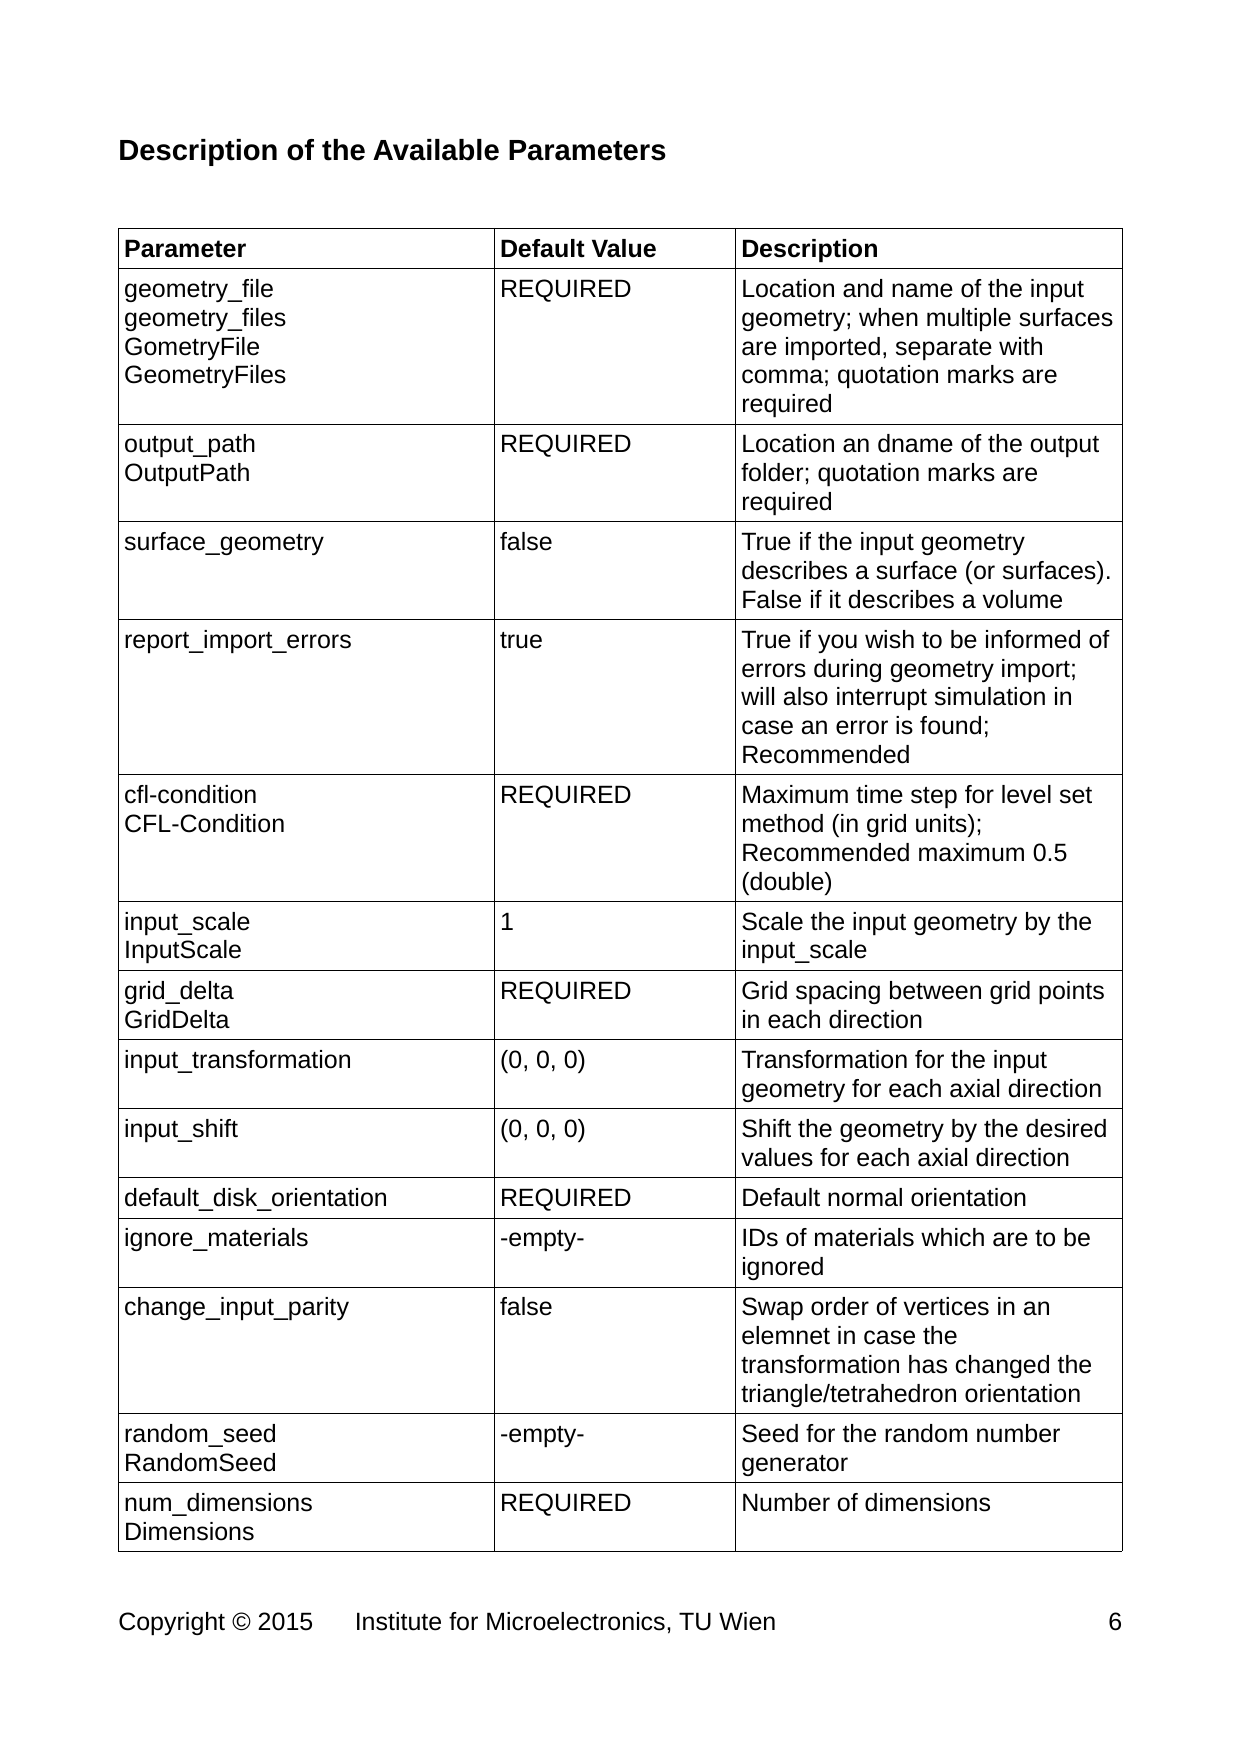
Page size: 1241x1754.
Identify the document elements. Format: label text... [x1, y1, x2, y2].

table_cell change_input_parity [119, 1288, 494, 1413]
table_cell Location and name of the input geometry; when multiple surfaces are imported, separate with comma; quotation marks are required [736, 269, 1122, 423]
table_cell IDs of materials which are to be ignored [736, 1219, 1122, 1287]
table_cell Default normal orientation [736, 1178, 1122, 1217]
table_cell true [495, 620, 735, 774]
table_cell Shift the geometry by the desired values for each axial direction [736, 1109, 1122, 1177]
table_cell Number of dimensions [736, 1483, 1122, 1551]
table_cell report_import_errors [119, 620, 494, 774]
table_cell grid_delta GridDelta [119, 971, 494, 1039]
table_cell input_transformation [119, 1040, 494, 1108]
table_header Description [736, 229, 1122, 268]
table_cell Swap order of vertices in an elemnet in case the transformation has changed the triangle/tetrahedron orientation [736, 1288, 1122, 1413]
table_cell 1 [495, 902, 735, 970]
table_cell default_disk_orientation [119, 1178, 494, 1217]
table_cell output_path OutputPath [119, 425, 494, 521]
table_cell geometry_file geometry_files GometryFile GeometryFiles [119, 269, 494, 423]
table_cell Location an dname of the output folder; quotation marks are required [736, 425, 1122, 521]
table_cell REQUIRED [495, 1178, 735, 1217]
table_cell false [495, 1288, 735, 1413]
table_cell false [495, 522, 735, 619]
table_cell (0, 0, 0) [495, 1040, 735, 1108]
table_cell Scale the input geometry by the input_scale [736, 902, 1122, 970]
table_cell Grid spacing between grid points in each direction [736, 971, 1122, 1039]
table_cell REQUIRED [495, 425, 735, 521]
table_cell REQUIRED [495, 1483, 735, 1551]
table_cell surface_geometry [119, 522, 494, 619]
table_cell Transformation for the input geometry for each axial direction [736, 1040, 1122, 1108]
table_cell REQUIRED [495, 269, 735, 423]
table_cell (0, 0, 0) [495, 1109, 735, 1177]
table_cell input_scale InputScale [119, 902, 494, 970]
table_cell -empty- [495, 1219, 735, 1287]
table_cell True if you wish to be informed of errors during geometry import; will also interrupt simulation in case an error is found; Recommended [736, 620, 1122, 774]
table_header Parameter [119, 229, 494, 268]
table_cell REQUIRED [495, 971, 735, 1039]
table_cell True if the input geometry describes a surface (or surfaces). False if it describes a volume [736, 522, 1122, 619]
table_cell input_shift [119, 1109, 494, 1177]
subtitle Description of the Available Parameters [118, 133, 1122, 166]
table_cell num_dimensions Dimensions [119, 1483, 494, 1551]
table_cell Seed for the random number generator [736, 1414, 1122, 1482]
table_header Default Value [495, 229, 735, 268]
table_cell Maximum time step for level set method (in grid units); Recommended maximum 0.5 (double) [736, 775, 1122, 901]
table_cell ignore_materials [119, 1219, 494, 1287]
table_cell random_seed RandomSeed [119, 1414, 494, 1482]
table_cell cfl-condition CFL-Condition [119, 775, 494, 901]
table_cell REQUIRED [495, 775, 735, 901]
table_cell -empty- [495, 1414, 735, 1482]
